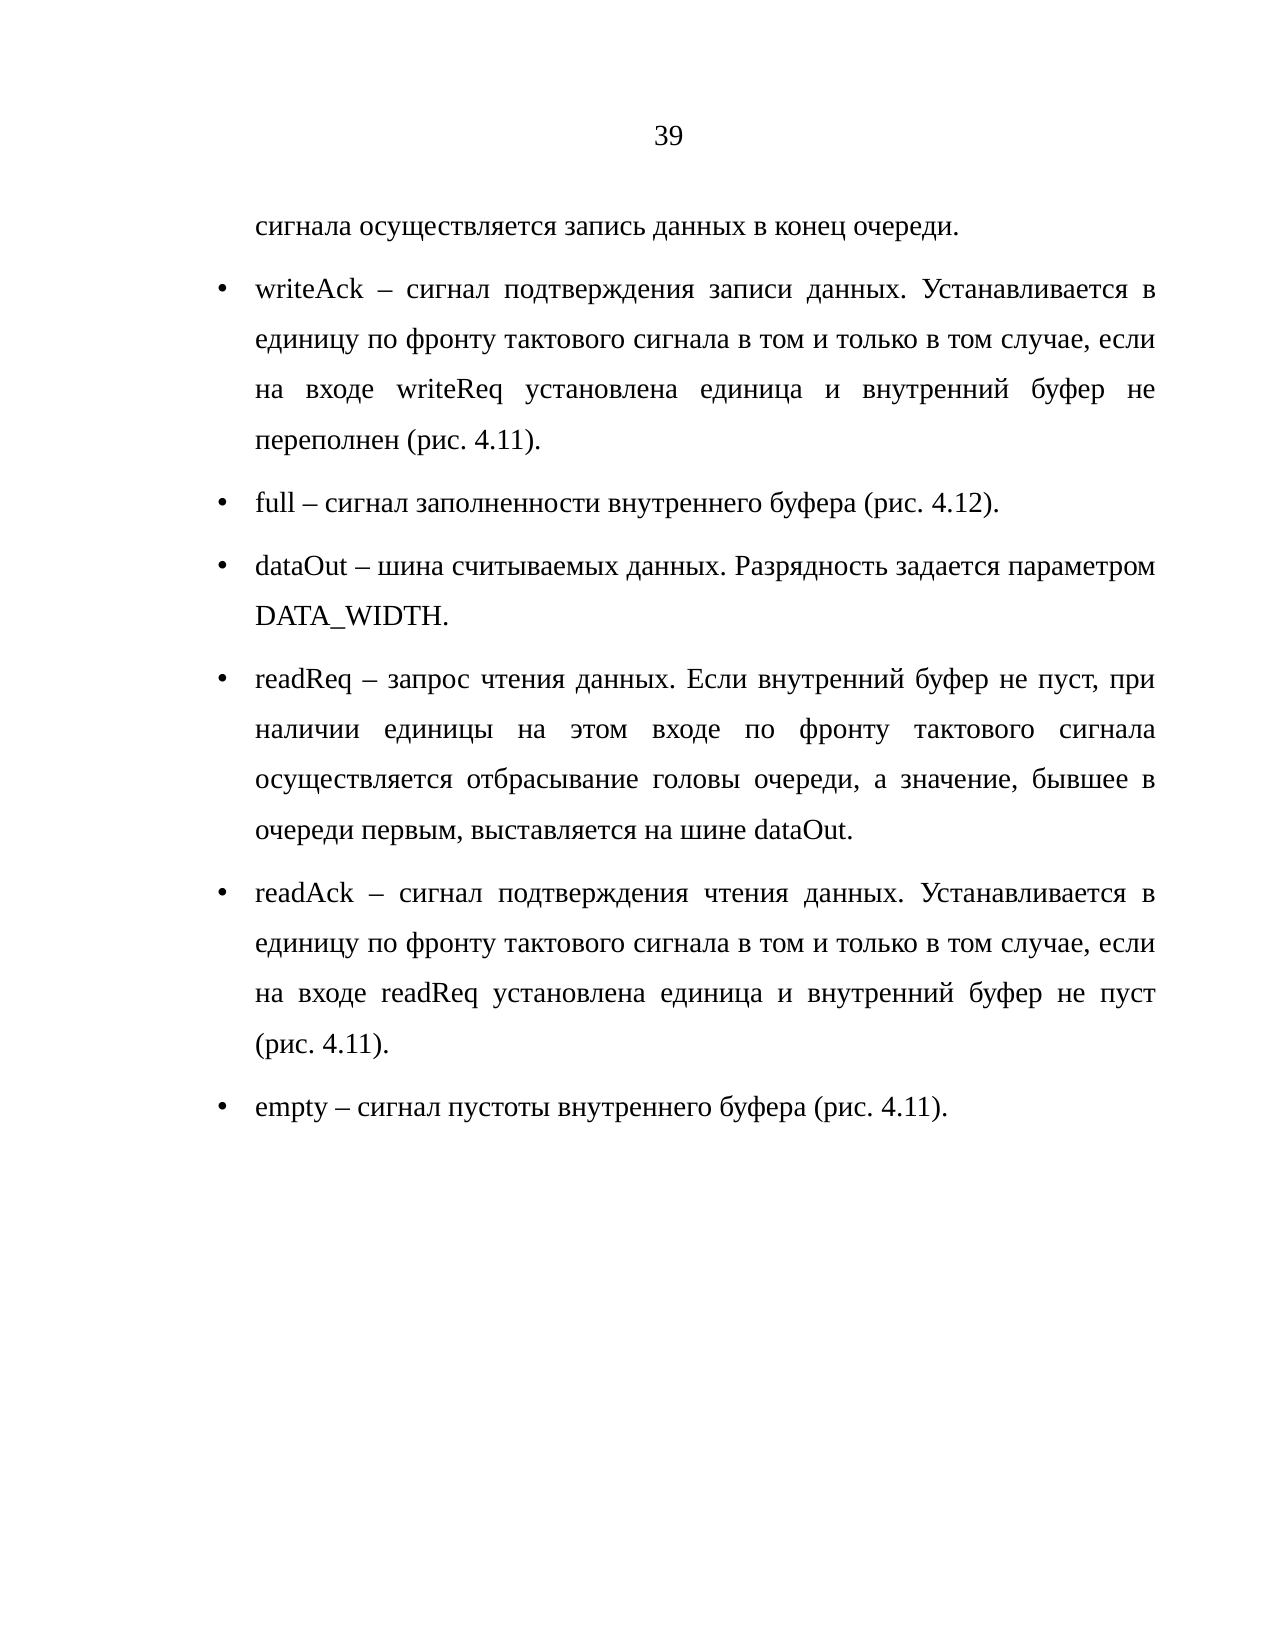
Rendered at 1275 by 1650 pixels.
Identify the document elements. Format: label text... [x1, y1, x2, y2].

list readAck – сигнал подтверждения чтения данных. Устанавливается в единицу по фронту тактового сигнала в том и только в том случае, если на входе readReq установлена единица и внутренний буфер не пуст (рис. 4.11). [217, 875, 1157, 1059]
list сигнала осуществляется запись данных в конец очереди. [217, 208, 1157, 242]
list writeAck – сигнал подтверждения записи данных. Устанавливается в единицу по фронту тактового сигнала в том и только в том случае, если на входе writeReq установлена единица и внутренний буфер не переполнен (рис. 4.11). [217, 271, 1157, 456]
list full – сигнал заполненности внутреннего буфера (рис. 4.12). [217, 485, 1157, 518]
list empty – сигнал пустоты внутреннего буфера (рис. 4.11). [217, 1089, 1157, 1122]
list dataOut – шина считываемых данных. Разрядность задается параметром DATA_WIDTH. [217, 548, 1157, 632]
list readReq – запрос чтения данных. Если внутренний буфер не пуст, при наличии единицы на этом входе по фронту тактового сигнала осуществляется отбрасывание головы очереди, а значение, бывшее в очереди первым, выставляется на шине dataOut. [217, 661, 1157, 846]
